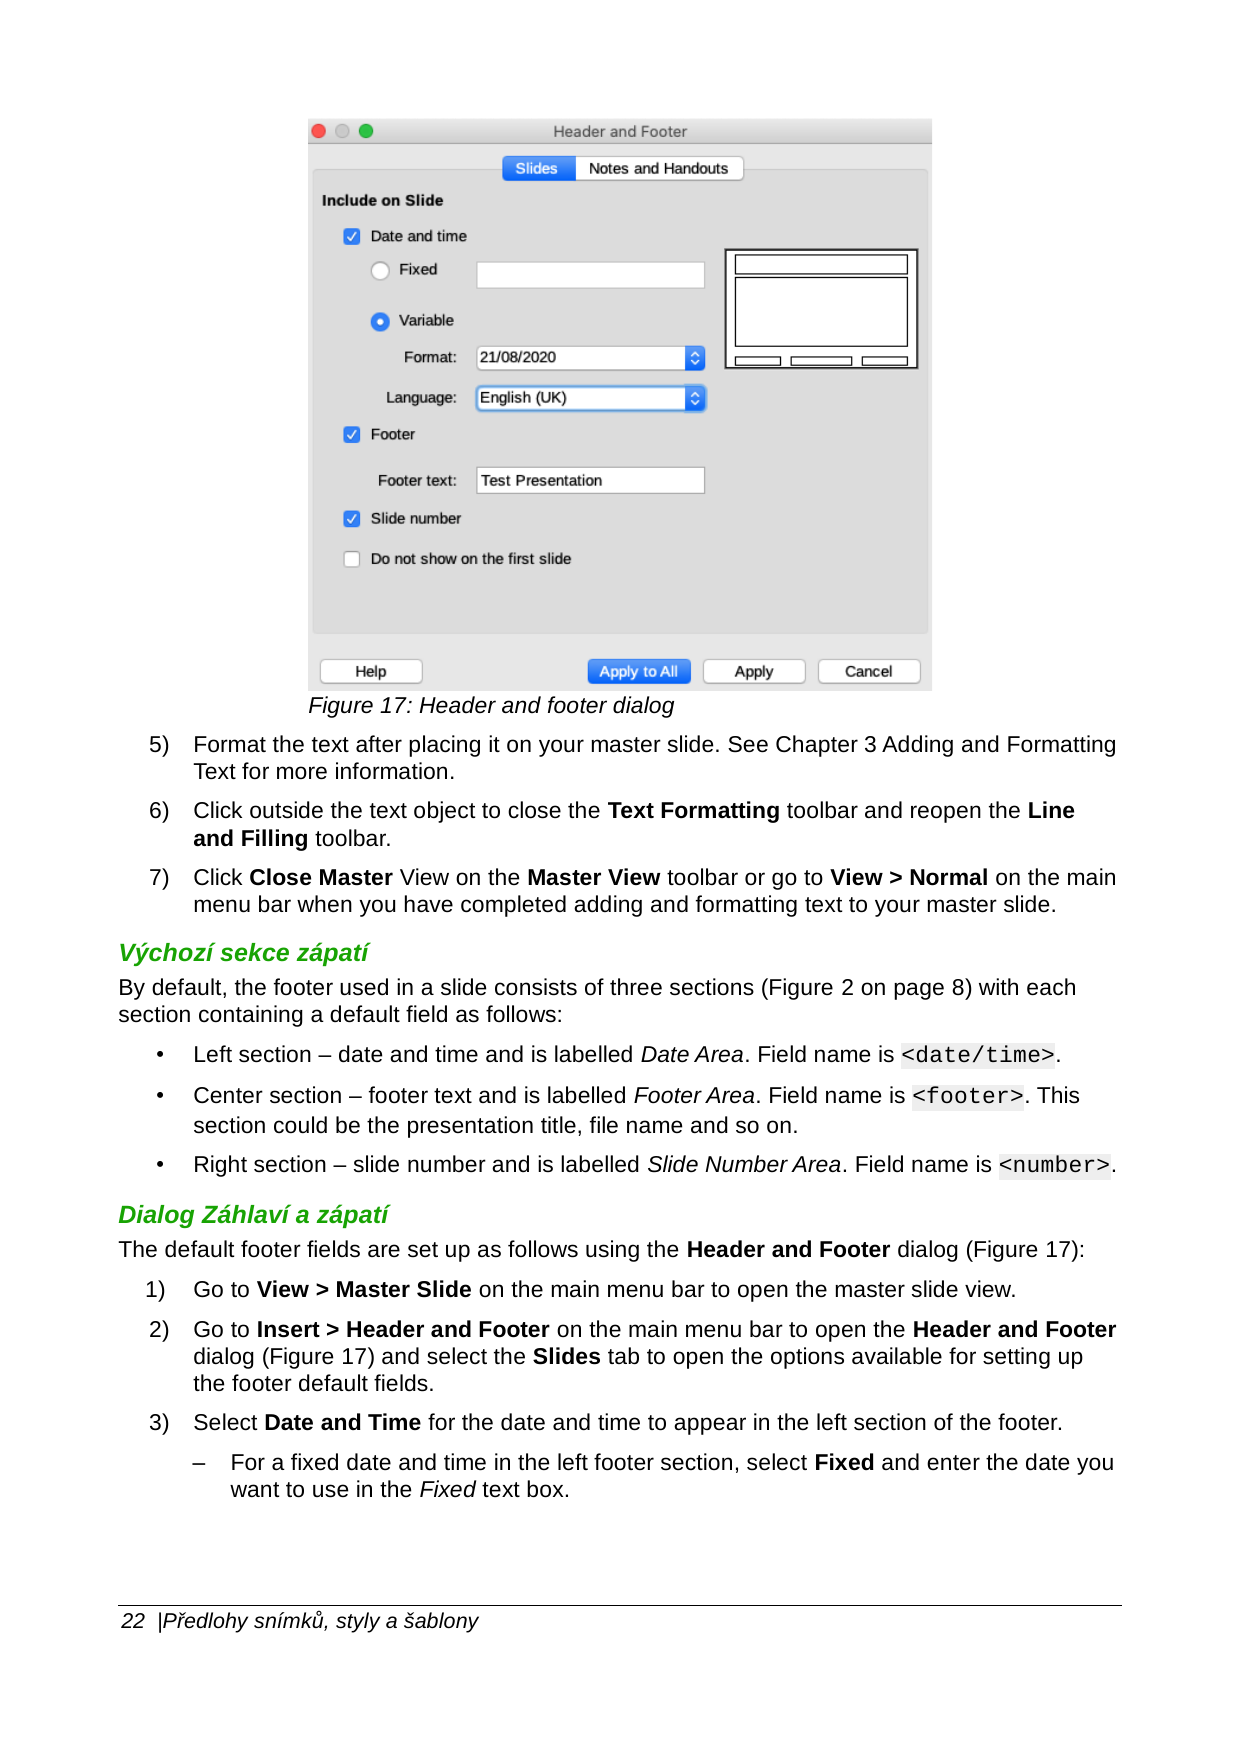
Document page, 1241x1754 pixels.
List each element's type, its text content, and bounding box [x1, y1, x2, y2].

list Go to View > Master Slide on the main menu bar to open the master slide view. [165, 1275, 1122, 1302]
text The default footer fields are set up as follows using the Header and Footer dialog (Figure 17): [118, 1236, 1122, 1263]
subtitle Výchozí sekce zápatí [118, 938, 1122, 967]
list Center section – footer text and is labelled Footer Area. Field name is <footer>. This section could be the presentation title, file name and so on. [156, 1082, 1122, 1138]
list Format the text after placing it on your master slide. See Chapter 3 Adding and Formatting Text for more information. [169, 730, 1122, 784]
text By default, the footer used in a slide consists of three sections (Figure 2 on page 7) with each section containing a default field as follows: [118, 973, 1122, 1028]
text Figure 17: Header and footer dialog [308, 691, 932, 718]
list Left section – date and time and is labelled Date Area. Field name is <date/time>. [156, 1040, 1122, 1069]
list For a fixed date and time in the left footer section, select Fixed and enter the date you want to use in the Fixed text box. [192, 1448, 1122, 1502]
picture [308, 118, 933, 691]
list Click outside the text object to close the Text Formatting toolbar and reopen the Line and Filling toolbar. [169, 797, 1122, 851]
list Click Close Master View on the Master View toolbar or go to View > Normal on the main menu bar when you have completed adding and formatting text to your master slide. [169, 863, 1122, 918]
subtitle Dialog Záhlaví a zápatí [118, 1200, 1122, 1229]
list Go to Insert > Header and Footer on the main menu bar to open the Header and Footer dialog (Figure 17) and select the Slides tab to open the options available for setting up the footer default fields. [169, 1315, 1122, 1396]
list Select Date and Time for the date and time to appear in the left section of the footer. [169, 1409, 1122, 1436]
list Right section – slide number and is labelled Slide Number Area. Field name is <number>. [156, 1151, 1122, 1180]
